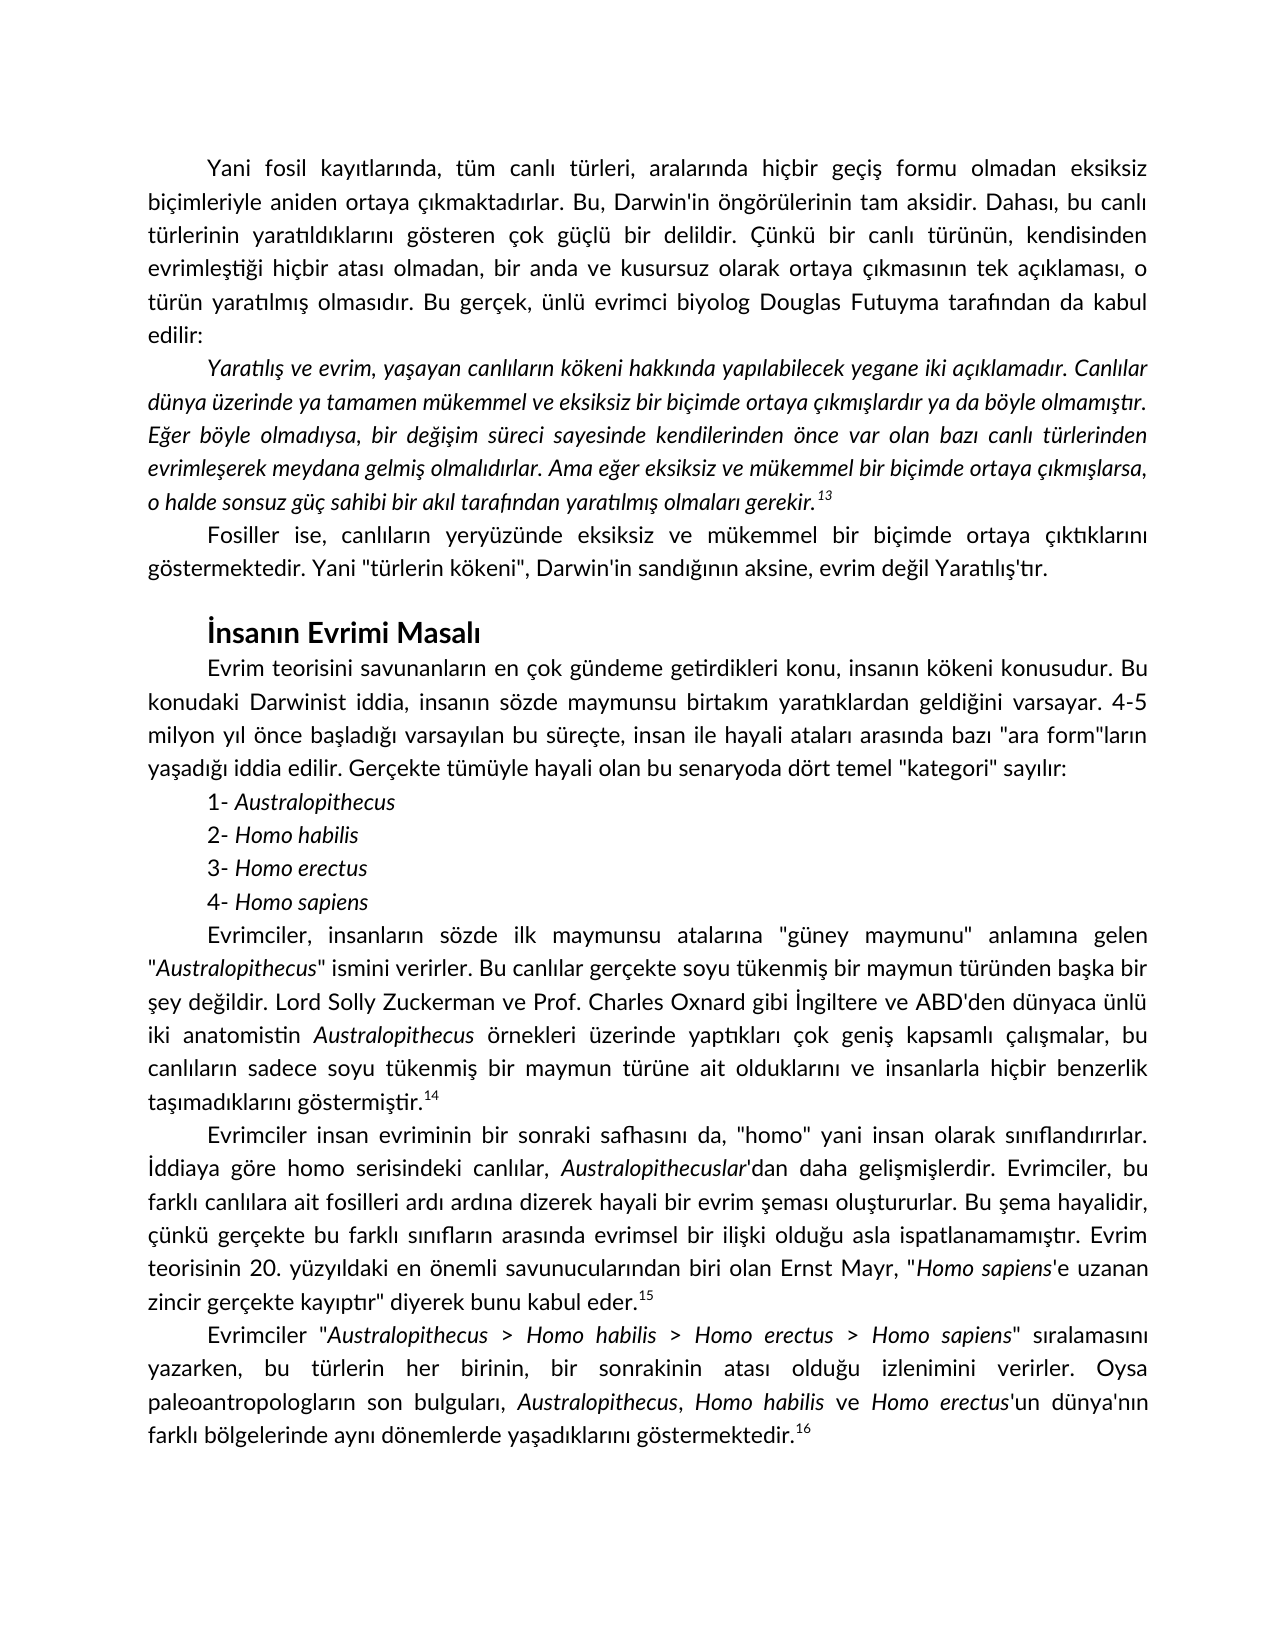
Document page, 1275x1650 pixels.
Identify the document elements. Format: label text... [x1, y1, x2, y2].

text Evrim teorisini savunanların en çok gündeme getirdikleri konu, insanın kökeni konusudur. Bu konudaki Darwinist iddia, insanın sözde maymunsu birtakım yaratıklardan geldiğini varsayar. 4-5 milyon yıl önce başladığı varsayılan bu süreçte, insan ile hayali ataları arasında bazı "ara form"ların yaşadığı iddia edilir. Gerçekte tümüyle hayali olan bu senaryoda dört temel "kategori" sayılır: [148, 650, 1149, 783]
text Fosiller ise, canlıların yeryüzünde eksiksiz ve mükemmel bir biçimde ortaya çıktıklarını göstermektedir. Yani "türlerin kökeni", Darwin'in sandığının aksine, evrim değil Yaratılış'tır. [148, 517, 1149, 583]
text Evrimciler "Australopithecus > Homo habilis > Homo erectus > Homo sapiens" sıralamasını yazarken, bu türlerin her birinin, bir sonrakinin atası olduğu izlenimini verirler. Oysa paleoantropologların son bulguları, Australopithecus, Homo habilis ve Homo erectus'un dünya'nın farklı bölgelerinde aynı dönemlerde yaşadıklarını göstermektedir.16 [148, 1317, 1149, 1450]
text 1- Australopithecus [148, 783, 1149, 817]
text 2- Homo habilis [148, 817, 1149, 850]
text 4- Homo sapiens [148, 883, 1149, 917]
text 3- Homo erectus [148, 850, 1149, 883]
text Evrimciler, insanların sözde ilk maymunsu atalarına "güney maymunu" anlamına gelen "Australopithecus" ismini verirler. Bu canlılar gerçekte soyu tükenmiş bir maymun türünden başka bir şey değildir. Lord Solly Zuckerman ve Prof. Charles Oxnard gibi İngiltere ve ABD'den dünyaca ünlü iki anatomistin Australopithecus örnekleri üzerinde yaptıkları çok geniş kapsamlı çalışmalar, bu canlıların sadece soyu tükenmiş bir maymun türüne ait olduklarını ve insanlarla hiçbir benzerlik taşımadıklarını göstermiştir.14 [148, 917, 1149, 1117]
text Yani fosil kayıtlarında, tüm canlı türleri, aralarında hiçbir geçiş formu olmadan eksiksiz biçimleriyle aniden ortaya çıkmaktadırlar. Bu, Darwin'in öngörülerinin tam aksidir. Dahası, bu canlı türlerinin yaratıldıklarını gösteren çok güçlü bir delildir. Çünkü bir canlı türünün, kendisinden evrimleştiği hiçbir atası olmadan, bir anda ve kusursuz olarak ortaya çıkmasının tek açıklaması, o türün yaratılmış olmasıdır. Bu gerçek, ünlü evrimci biyolog Douglas Futuyma tarafından da kabul edilir: [148, 150, 1149, 350]
text Yaratılış ve evrim, yaşayan canlıların kökeni hakkında yapılabilecek yegane iki açıklamadır. Canlılar dünya üzerinde ya tamamen mükemmel ve eksiksiz bir biçimde ortaya çıkmışlardır ya da böyle olmamıştır. Eğer böyle olmadıysa, bir değişim süreci sayesinde kendilerinden önce var olan bazı canlı türlerinden evrimleşerek meydana gelmiş olmalıdırlar. Ama eğer eksiksiz ve mükemmel bir biçimde ortaya çıkmışlarsa, o halde sonsuz güç sahibi bir akıl tarafından yaratılmış olmaları gerekir.13 [148, 350, 1149, 517]
text Evrimciler insan evriminin bir sonraki safhasını da, "homo" yani insan olarak sınıflandırırlar. İddiaya göre homo serisindeki canlılar, Australopithecuslar'dan daha gelişmişlerdir. Evrimciler, bu farklı canlılara ait fosilleri ardı ardına dizerek hayali bir evrim şeması oluştururlar. Bu şema hayalidir, çünkü gerçekte bu farklı sınıfların arasında evrimsel bir ilişki olduğu asla ispatlanamamıştır. Evrim teorisinin 20. yüzyıldaki en önemli savunucularından biri olan Ernst Mayr, "Homo sapiens'e uzanan zincir gerçekte kayıptır" diyerek bunu kabul eder.15 [148, 1117, 1149, 1317]
subtitle İnsanın Evrimi Masalı [148, 617, 1149, 650]
